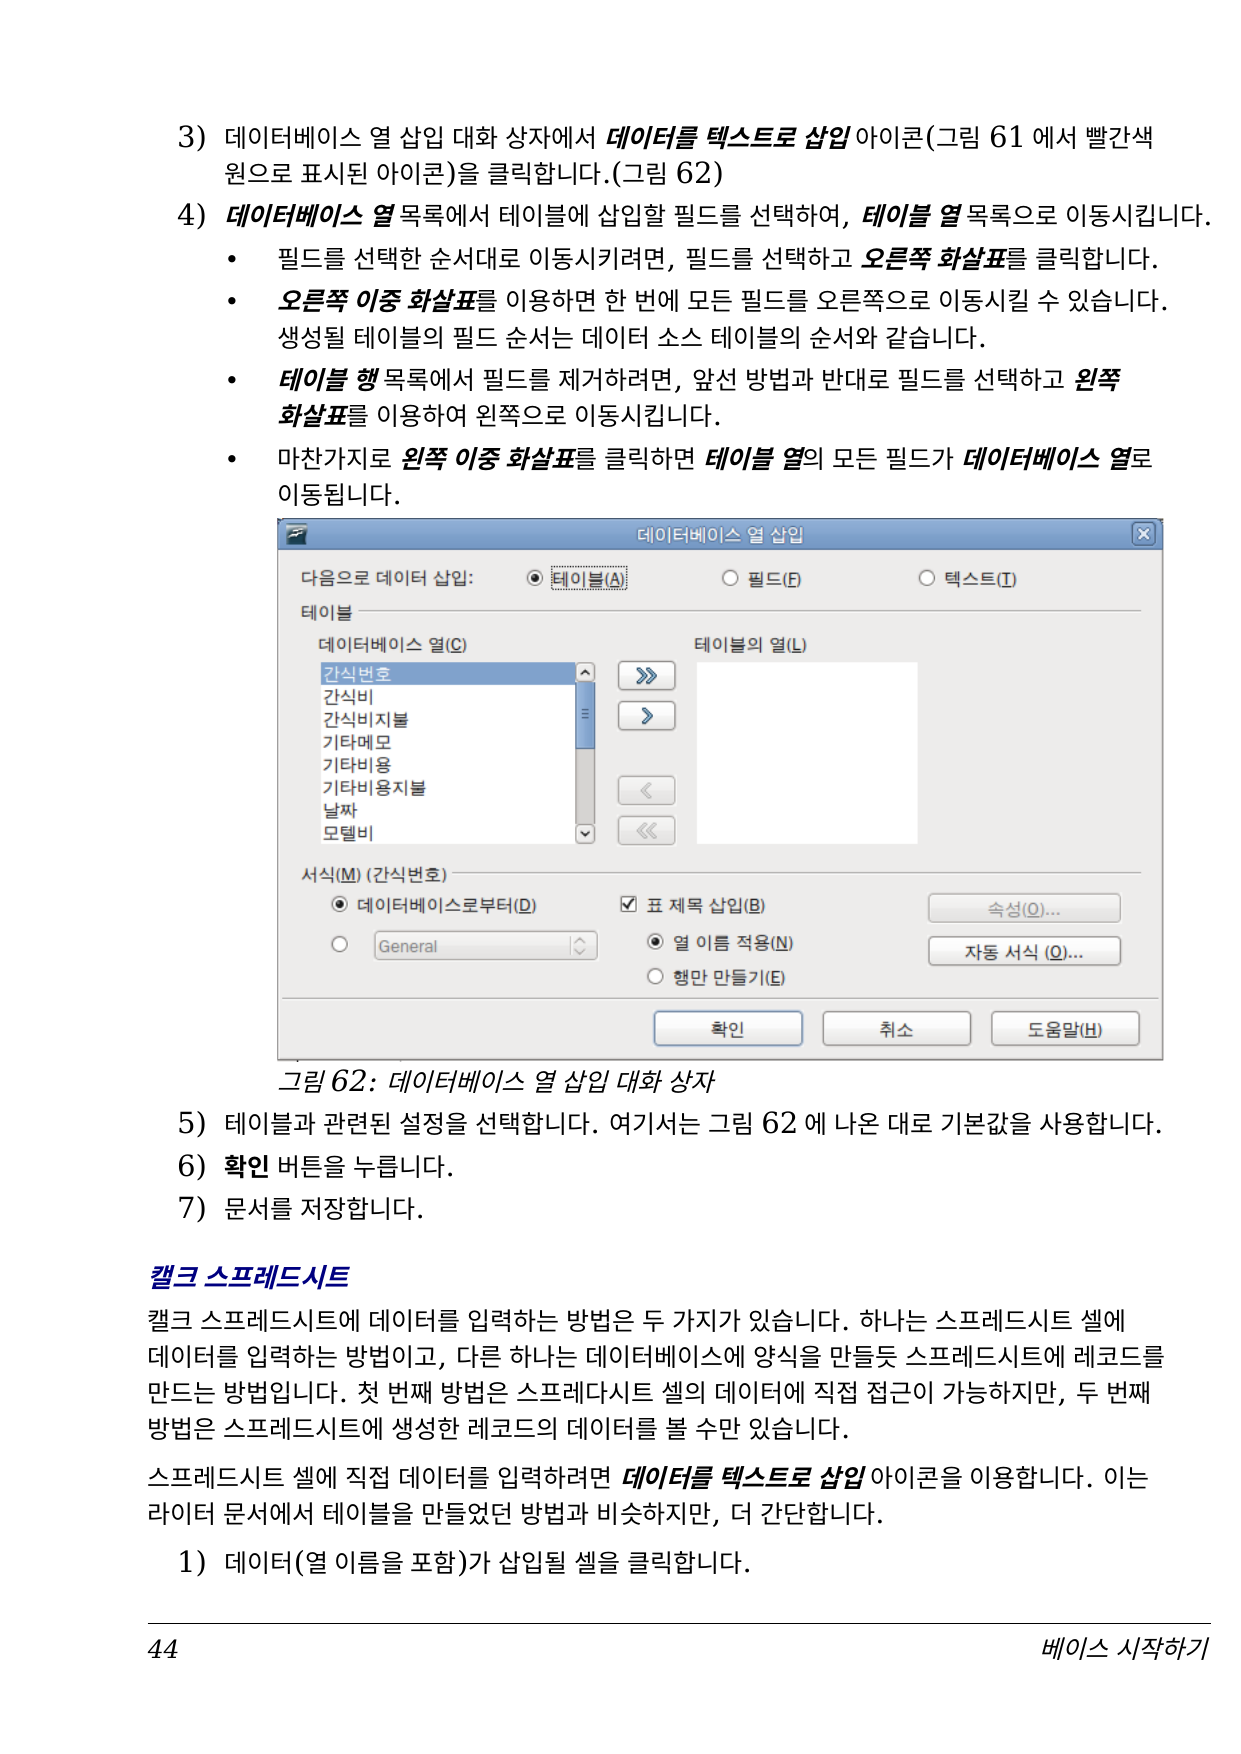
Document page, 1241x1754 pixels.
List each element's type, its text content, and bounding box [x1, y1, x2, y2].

list 마찬가지로 왼쪽 이중 화살표를 클릭하면 테이블 열의 모든 필드가 데이터베이스 열로 이동됩니다. [224, 439, 1211, 512]
list 필드를 선택한 순서대로 이동시키려면, 필드를 선택하고 오른쪽 화살표를 클릭합니다. [224, 239, 1211, 276]
list 그림 62: 데이터베이스 열 삽입 대화 상자 [277, 1062, 1163, 1098]
list 테이블과 관련된 설정을 선택합니다. 여기서는 그림 62에 나온 대로 기본값을 사용합니다. [207, 1104, 1211, 1141]
list 문서를 저장합니다. [207, 1189, 1211, 1226]
list 데이터(열 이름을 포함)가 삽입될 셀을 클릭합니다. [207, 1544, 1211, 1580]
text 스프레드시트 셀에 직접 데이터를 입력하려면 데이터를 텍스트로 삽입 아이콘을 이용합니다. 이는 라이터 문서에서 테이블을 만들었던 방법과 비슷하지만, 더 간단합니다. [148, 1459, 1211, 1531]
list 데이터베이스 열 삽입 대화 상자에서 데이터를 텍스트로 삽입 아이콘(그림 61에서 빨간색 원으로 표시된 아이콘)을 클릭합니다.(그림 62) [207, 118, 1211, 191]
picture [277, 518, 1164, 1062]
list 데이터베이스 열 목록에서 테이블에 삽입할 필드를 선택하여, 테이블 열 목록으로 이동시킵니다. [207, 197, 1211, 233]
list 테이블 행 목록에서 필드를 제거하려면, 앞선 방법과 반대로 필드를 선택하고 왼쪽 화살표를 이용하여 왼쪽으로 이동시킵니다. [224, 361, 1211, 433]
list 오른쪽 이중 화살표를 이용하면 한 번에 모든 필드를 오른쪽으로 이동시킬 수 있습니다. 생성될 테이블의 필드 순서는 데이터 소스 테이블의 순서와 같습니다. [224, 282, 1211, 354]
subtitle 캘크 스프레드시트 [148, 1257, 1211, 1295]
list 확인 버튼을 누릅니다. [207, 1147, 1211, 1183]
text 캘크 스프레드시트에 데이터를 입력하는 방법은 두 가지가 있습니다. 하나는 스프레드시트 셀에 데이터를 입력하는 방법이고, 다른 하나는 데이터베이스에 양식을 만들듯 스프레드시트에 레코드를 만드는 방법입니다. 첫 번째 방법은 스프레다시트 셀의 데이터에 직접 접근이 가능하지만, 두 번째 방법은 스프레드시트에 생성한 레코드의 데이터를 볼 수만 있습니다. [148, 1301, 1211, 1446]
